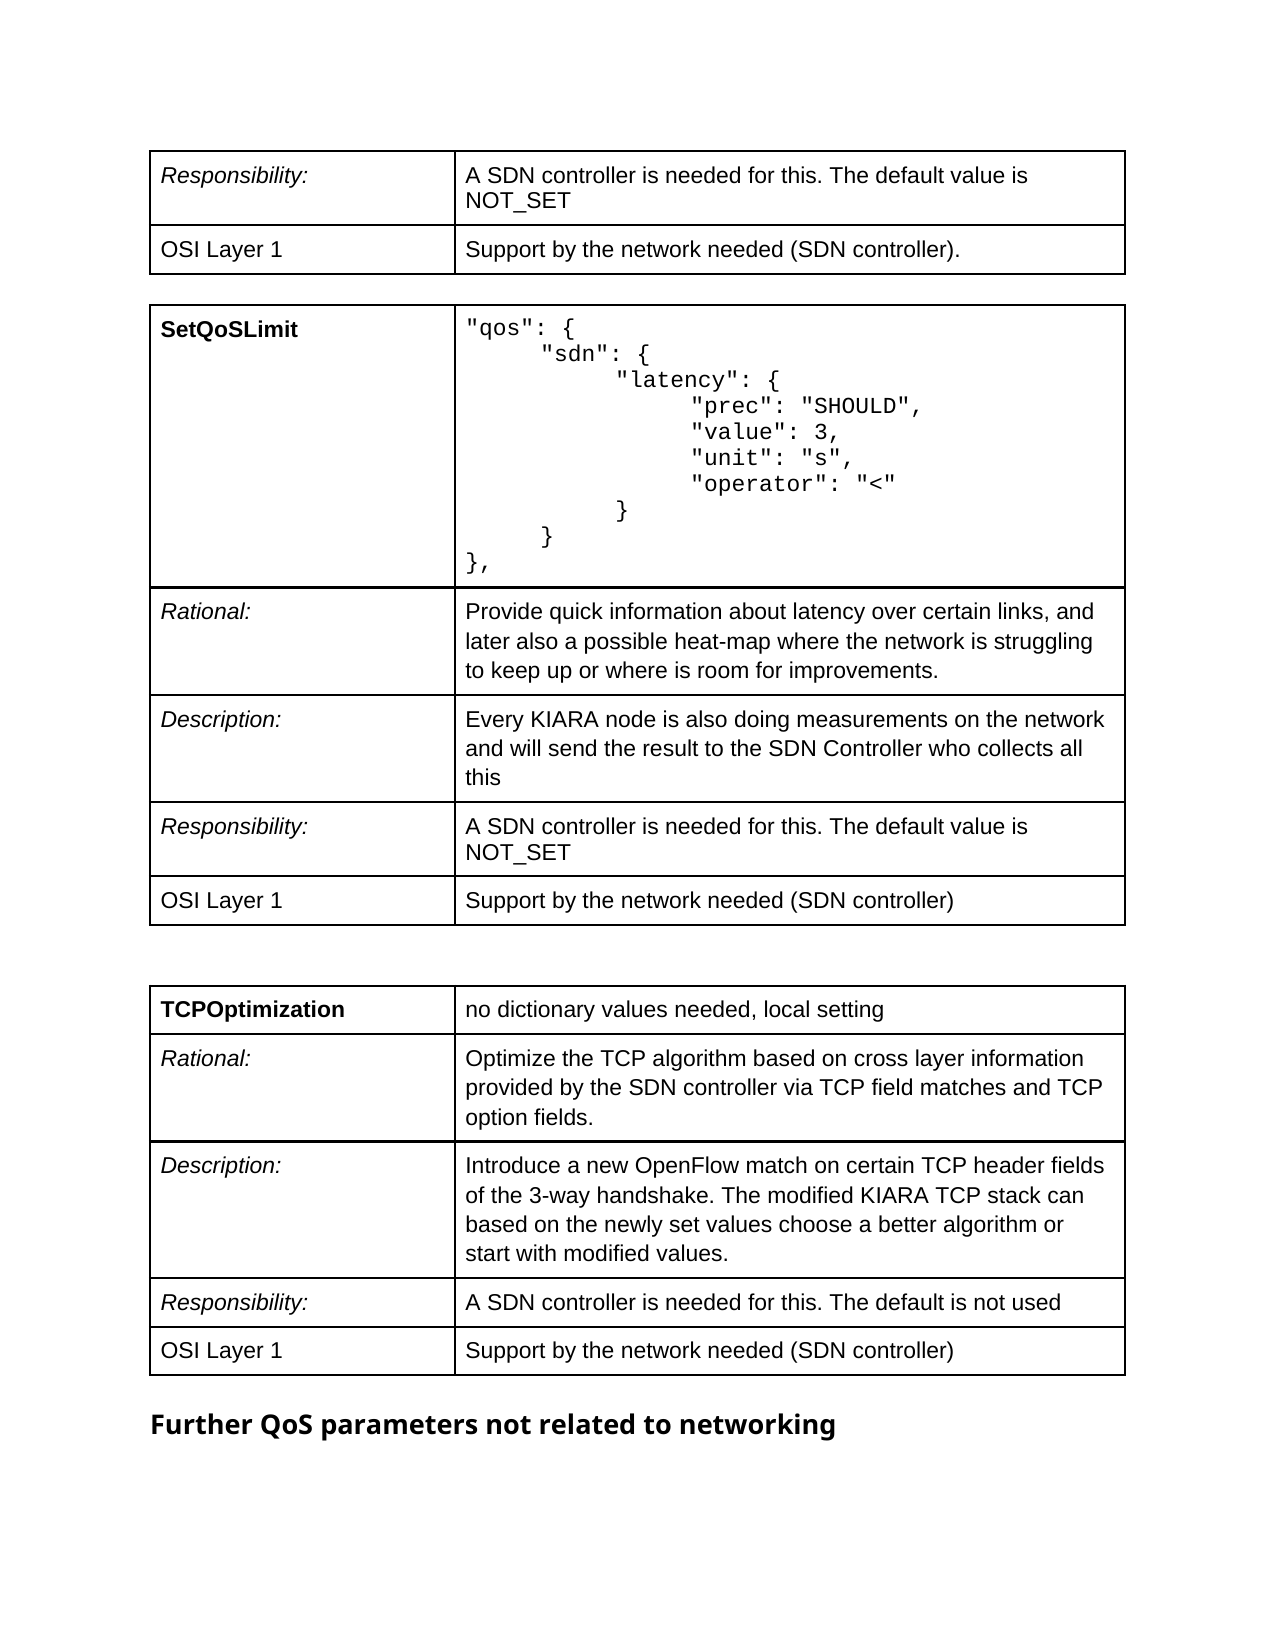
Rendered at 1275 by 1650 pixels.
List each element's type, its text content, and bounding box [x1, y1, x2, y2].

table_cell Rational: [151, 589, 454, 694]
table_header no dictionary values needed, local setting [456, 987, 1124, 1033]
table_cell Description: [151, 1143, 454, 1277]
table_cell Support by the network needed (SDN controller) [456, 1328, 1124, 1374]
table_cell Introduce a new OpenFlow match on certain TCP header fields of the 3-way handshake. The modified KIARA TCP stack can based on the newly set values choose a better algorithm or start with modified values. [456, 1143, 1124, 1277]
table_cell A SDN controller is needed for this. The default value is NOT_SET [456, 803, 1124, 875]
table_cell Support by the network needed (SDN controller). [456, 226, 1124, 273]
table_cell OSI Layer 1 [151, 877, 454, 924]
table_header SetQoSLimit [151, 306, 454, 586]
table_cell Optimize the TCP algorithm based on cross layer information provided by the SDN controller via TCP field matches and TCP option fields. [456, 1035, 1124, 1140]
table_cell Support by the network needed (SDN controller) [456, 877, 1124, 924]
table_cell Rational: [151, 1035, 454, 1140]
table_header "qos": { "sdn": { "latency": { "prec": "SHOULD", "value": 3, "unit": "s", "operator": "<" } } }, [456, 306, 1124, 586]
table_cell A SDN controller is needed for this. The default is not used [456, 1279, 1124, 1326]
table_cell Every KIARA node is also doing measurements on the network and will send the result to the SDN Controller who collects all this [456, 696, 1124, 801]
table_cell Description: [151, 696, 454, 801]
table_cell Responsibility: [151, 1279, 454, 1326]
table_cell Responsibility: [151, 803, 454, 875]
table_cell Responsibility: [151, 152, 454, 224]
table_cell OSI Layer 1 [151, 226, 454, 273]
table_header TCPOptimization [151, 987, 454, 1033]
table_cell A SDN controller is needed for this. The default value is NOT_SET [456, 152, 1124, 224]
table_cell Provide quick information about latency over certain links, and later also a possible heat-map where the network is struggling to keep up or where is room for improvements. [456, 589, 1124, 694]
table_cell OSI Layer 1 [151, 1328, 454, 1374]
text Further QoS parameters not related to networking [150, 1406, 1125, 1442]
